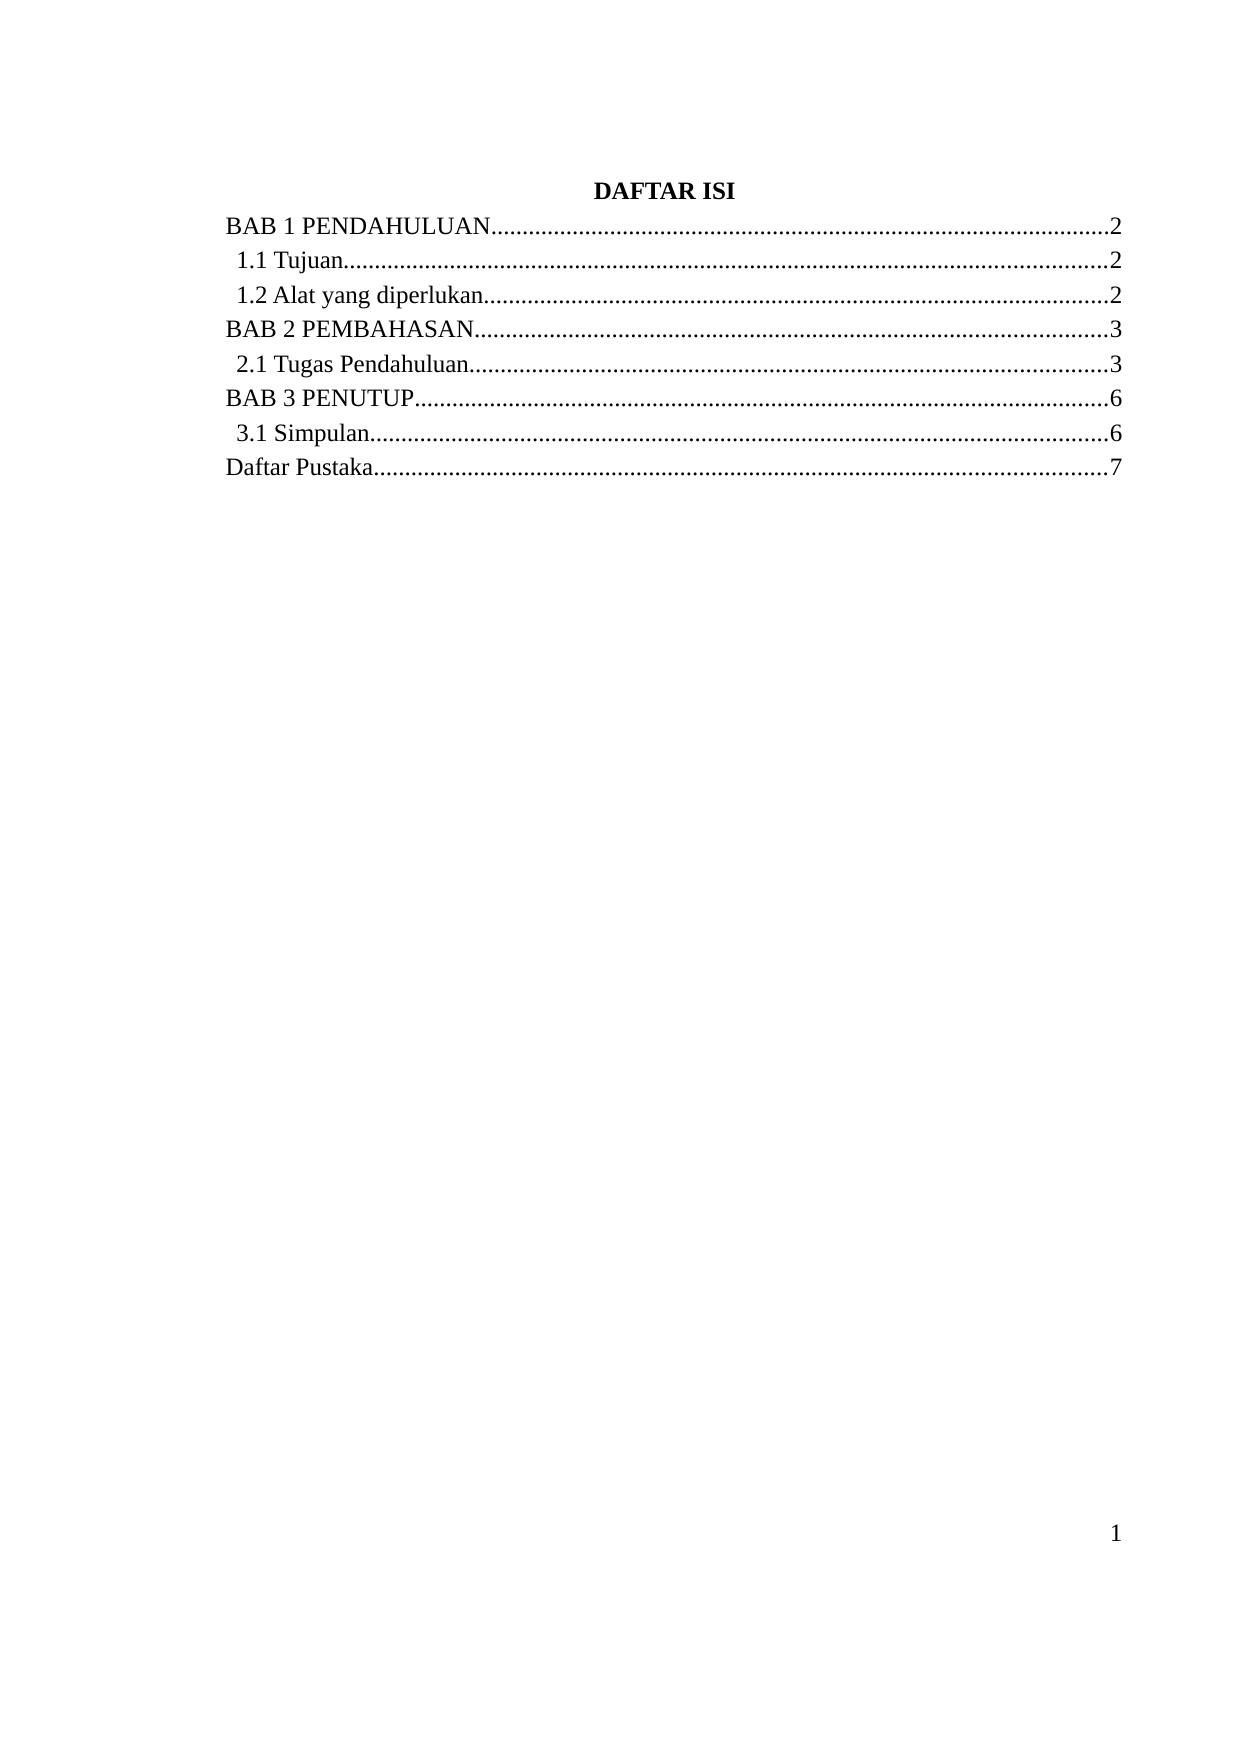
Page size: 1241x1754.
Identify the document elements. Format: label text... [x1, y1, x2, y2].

text 3.1 Simpulan 6 [236, 418, 1122, 446]
text 1.1 Tujuan 2 [236, 245, 1122, 274]
text BAB 2 PEMBAHASAN 3 [207, 314, 1122, 343]
text BAB 1 PENDAHULUAN 2 [207, 211, 1122, 239]
text BAB 3 PENUTUP 6 [207, 383, 1122, 412]
text 1.2 Alat yang diperlukan 2 [236, 280, 1122, 308]
text 2.1 Tugas Pendahuluan 3 [236, 349, 1122, 377]
text Daftar Pustaka 7 [207, 452, 1122, 481]
text DAFTAR ISI [207, 176, 1122, 205]
